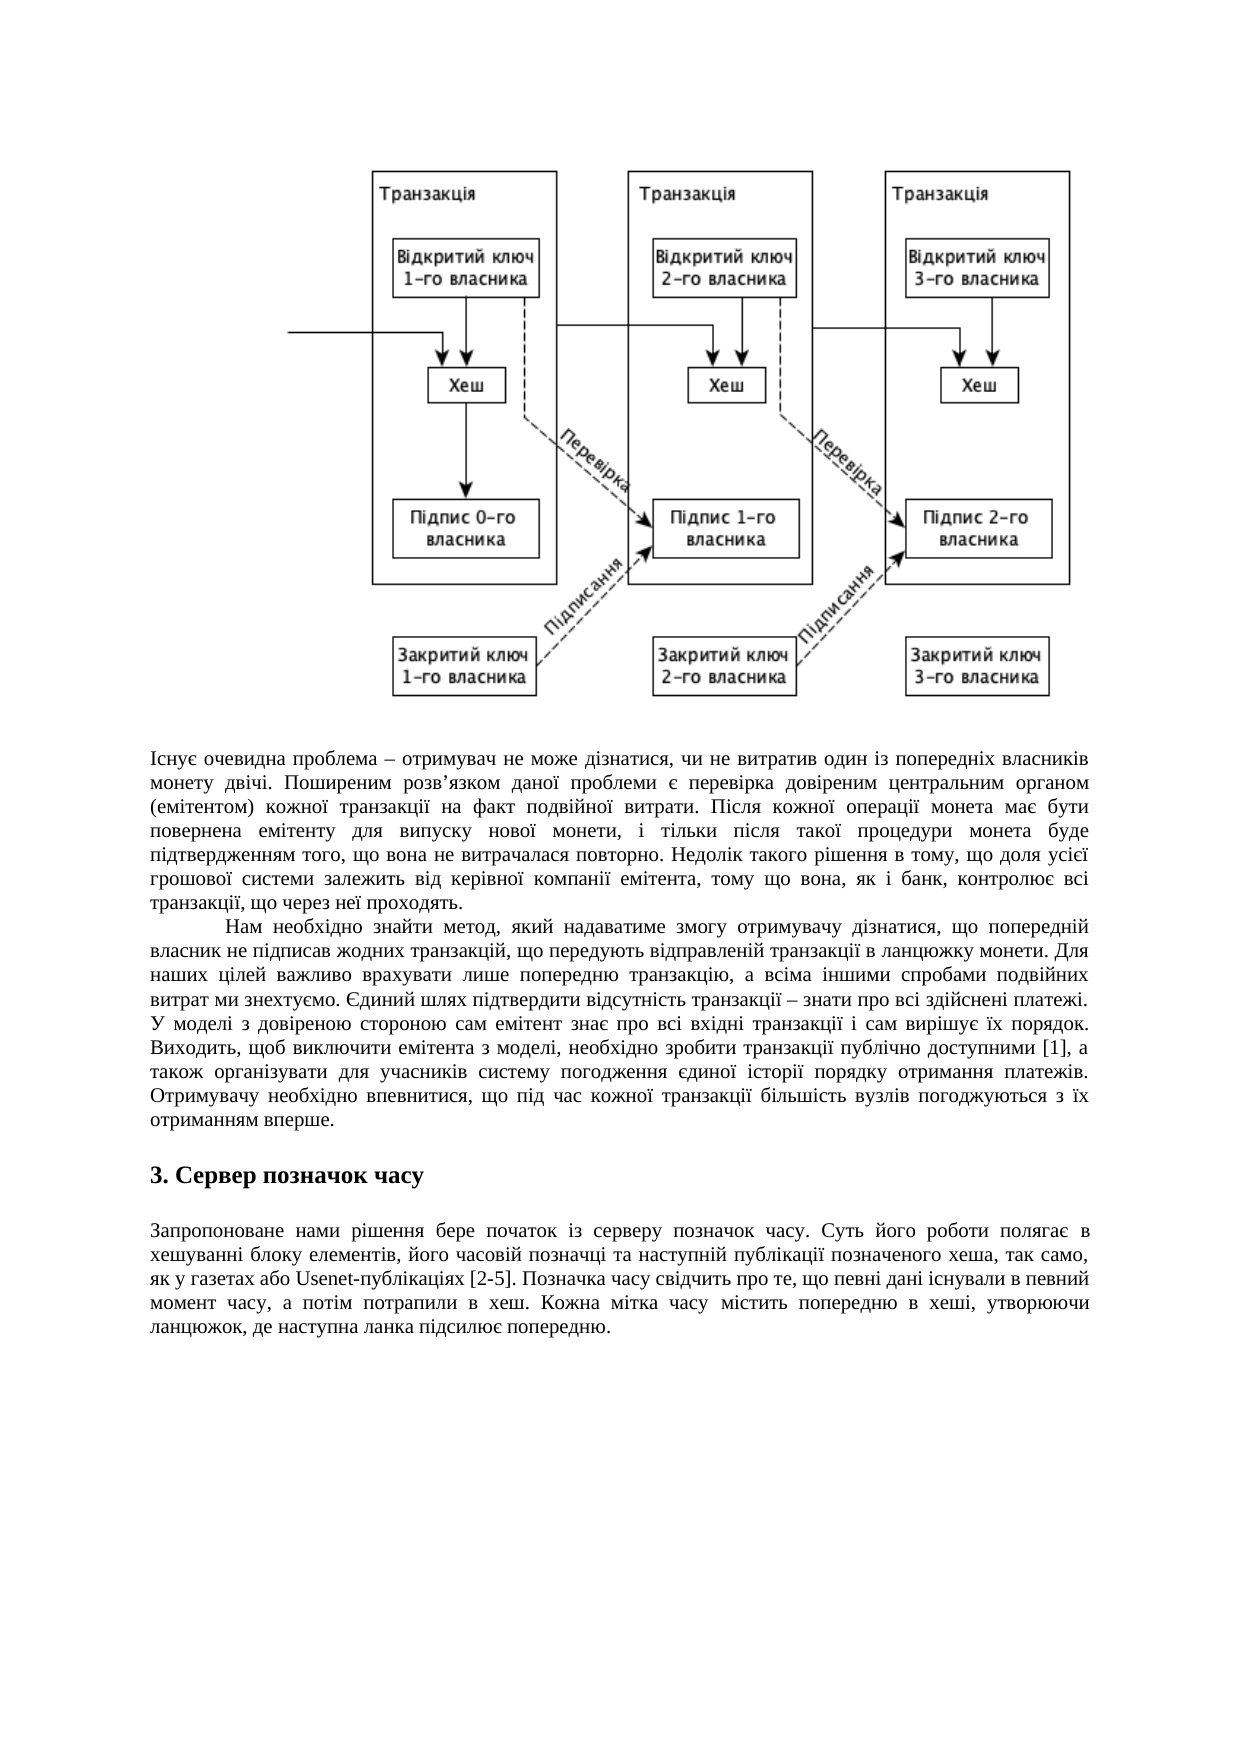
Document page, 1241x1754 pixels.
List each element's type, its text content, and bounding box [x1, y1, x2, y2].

text 3. Сервер позначок часу [150, 1160, 1090, 1189]
text Існує очевидна проблема – отримувач не може дізнатися, чи не витратив один із попередніх власників монету двічі. Поширеним розв’язком даної проблеми є перевірка довіреним центральним органом (емітентом) кожної транзакції на факт подвійної витрати. Після кожної операції монета має бути повернена емітенту для випуску нової монети, і тільки після такої процедури монета буде підтвердженням того, що вона не витрачалася повторно. Недолік такого рішення в тому, що доля усієї грошової системи залежить від керівної компанії емітента, тому що вона, як і банк, контролює всі транзакції, що через неї проходять. [150, 746, 1090, 914]
text Запропоноване нами рішення бере початок із серверу позначок часу. Суть його роботи полягає в хешуванні блоку елементів, його часовій позначці та наступній публікації позначеного хеша, так само, як у газетах або Usenet-публікаціях [2-5]. Позначка часу свідчить про те, що певні дані існували в певний момент часу, а потім потрапили в хеш. Кожна мітка часу містить попередню в хеші, утворюючи ланцюжок, де наступна ланка підсилює попередню. [150, 1218, 1090, 1338]
text Нам необхідно знайти метод, який надаватиме змогу отримувачу дізнатися, що попередній власник не підписав жодних транзакцій, що передують відправленій транзакції в ланцюжку монети. Для наших цілей важливо врахувати лише попередню транзакцію, а всіма іншими спробами подвійних витрат ми знехтуємо. Єдиний шлях підтвердити відсутність транзакції – знати про всі здійснені платежі. У моделі з довіреною стороною сам емітент знає про всі вхідні транзакції і сам вирішує їх порядок. Виходить, щоб виключити емітента з моделі, необхідно зробити транзакції публічно доступними [1], а також організувати для учасників систему погодження єдиної історії порядку отримання платежів. Отримувачу необхідно впевнитися, що під час кожної транзакції більшість вузлів погоджуються з їх отриманням вперше. [150, 914, 1090, 1131]
picture [150, 150, 1091, 717]
